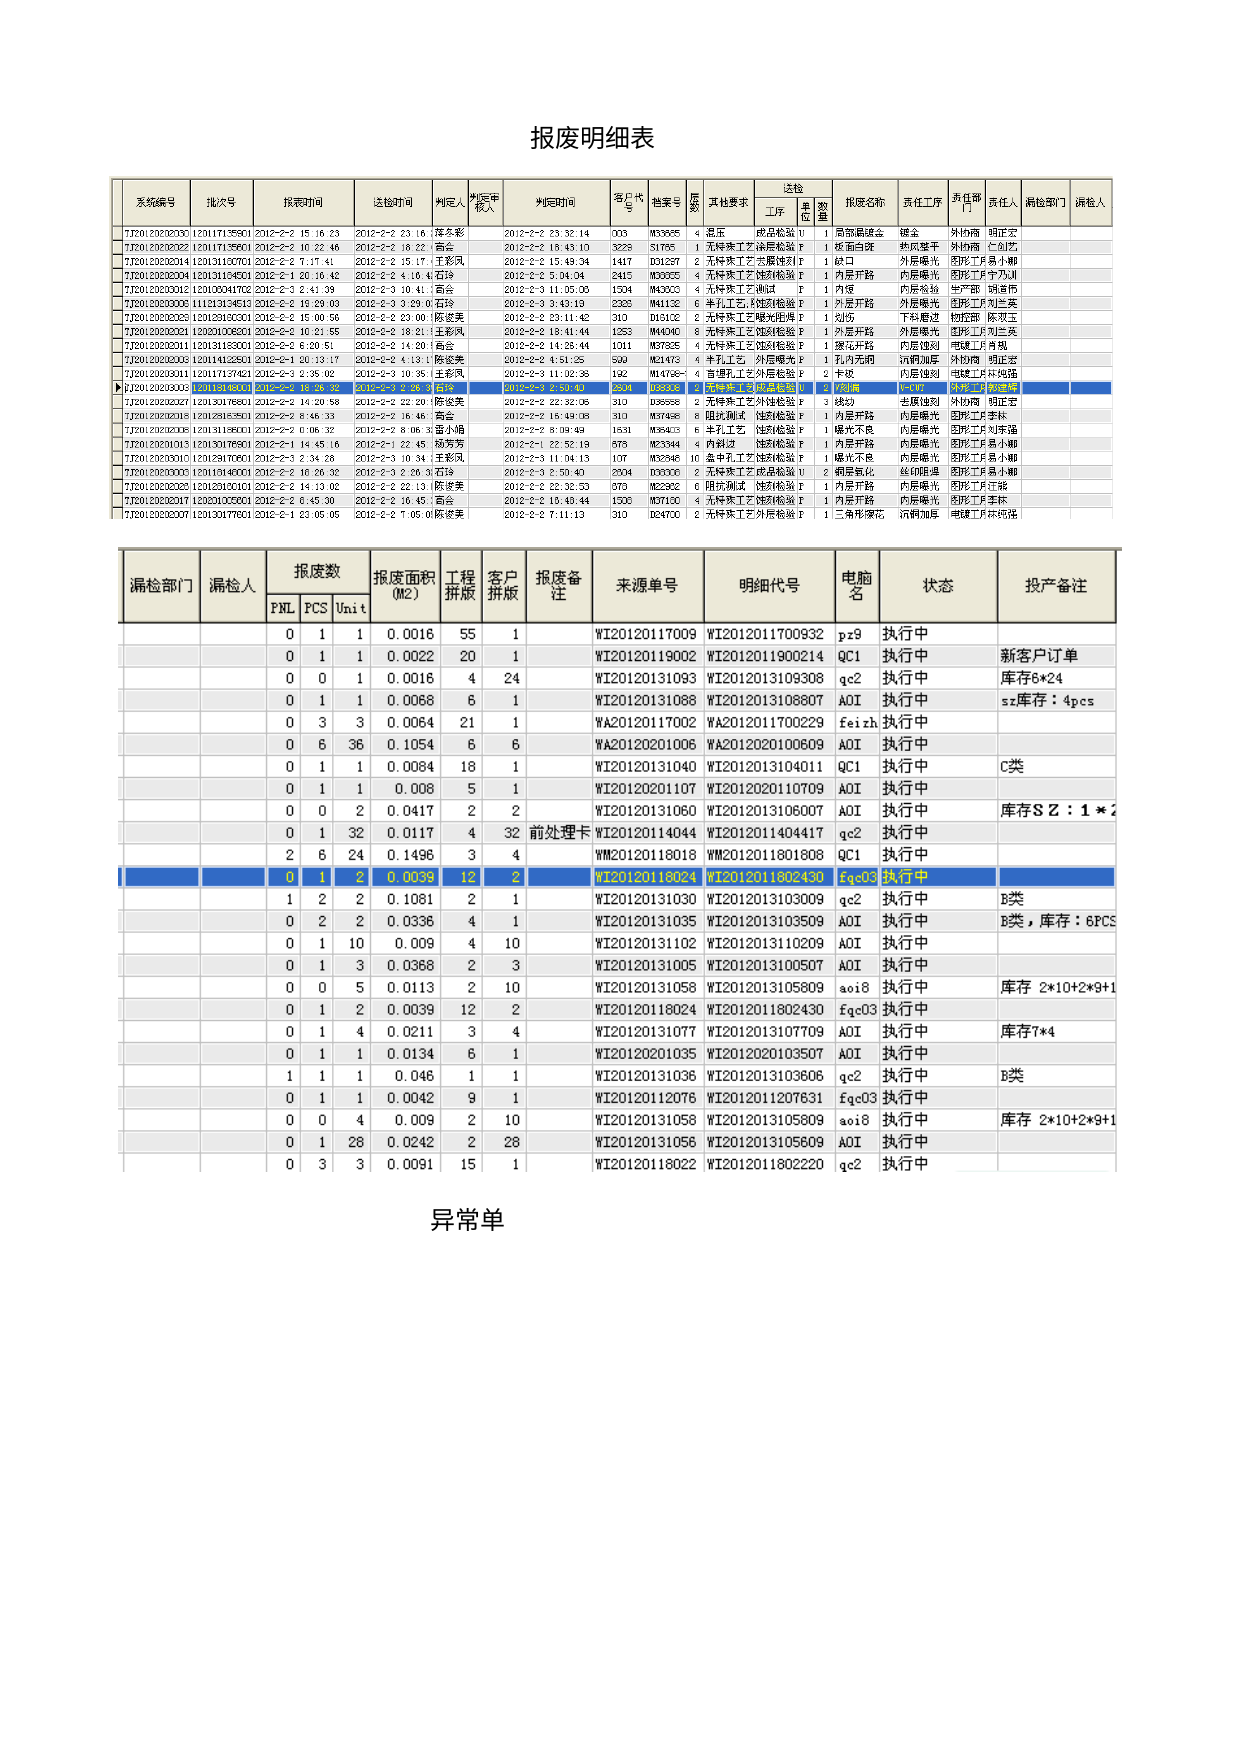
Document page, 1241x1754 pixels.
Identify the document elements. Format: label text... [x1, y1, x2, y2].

text 报废明细表 [118, 118, 1122, 154]
picture [108, 174, 1113, 519]
picture [118, 547, 1122, 1172]
text 异常单 [118, 1201, 1122, 1237]
